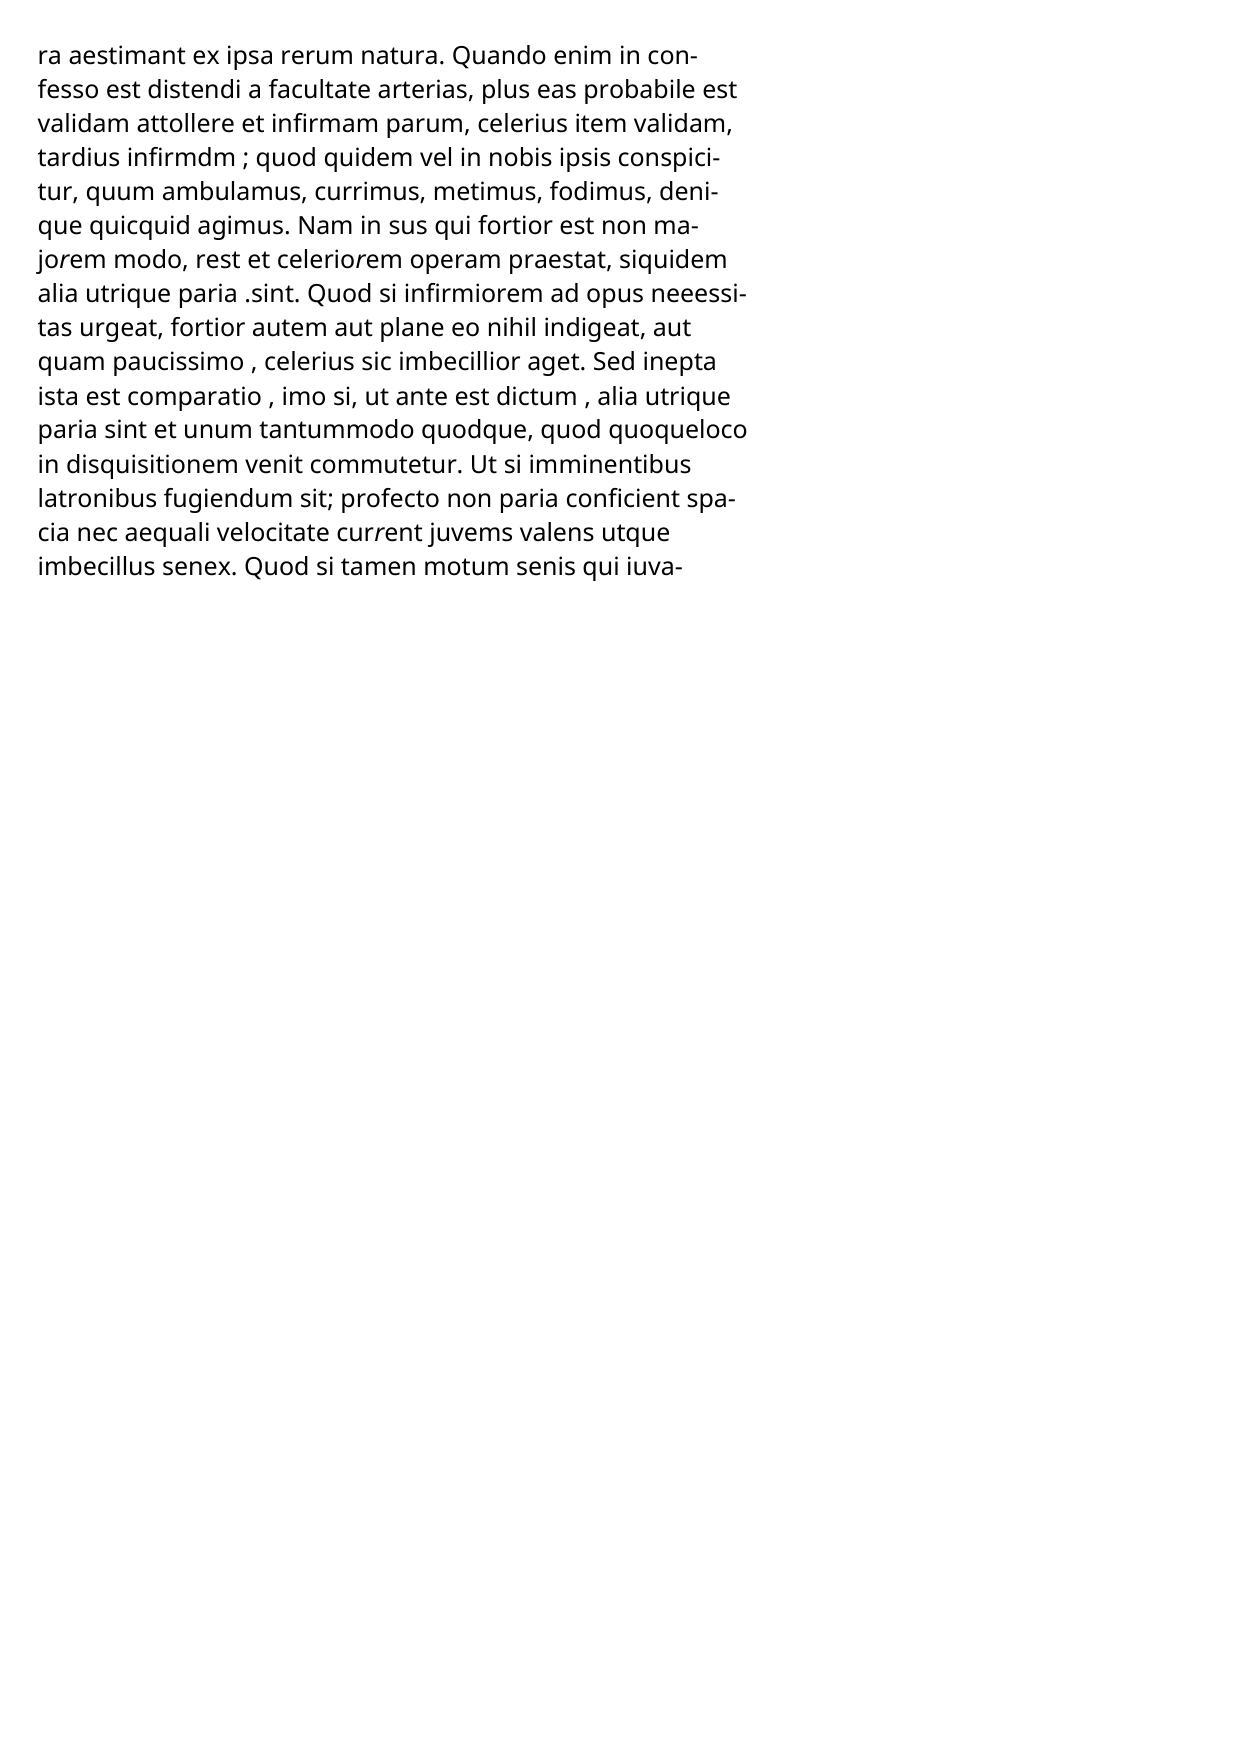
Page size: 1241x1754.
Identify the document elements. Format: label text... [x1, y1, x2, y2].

text ra aestimant ex ipsa rerum natura. Quando enim in con- fesso est distendi a facultate arterias, plus eas probabile est validam attollere et infirmam parum, celerius item validam, tardius infirmdm ; quod quidem vel in nobis ipsis conspici- tur, quum ambulamus, currimus, metimus, fodimus, deni- que quicquid agimus. Nam in sus qui fortior est non ma- jorem modo, rest et celeriorem operam praestat, siquidem alia utrique paria .sint. Quod si infirmiorem ad opus neeessi- tas urgeat, fortior autem aut plane eo nihil indigeat, aut quam paucissimo , celerius sic imbecillior aget. Sed inepta ista est comparatio , imo si, ut ante est dictum , alia utrique paria sint et unum tantummodo quodque, quod quoqueloco in disquisitionem venit commutetur. Ut si imminentibus latronibus fugiendum sit; profecto non paria conficient spa- cia nec aequali velocitate current juvems valens utque imbecillus senex. Quod si tamen motum senis qui iuva- [37, 37, 1203, 582]
